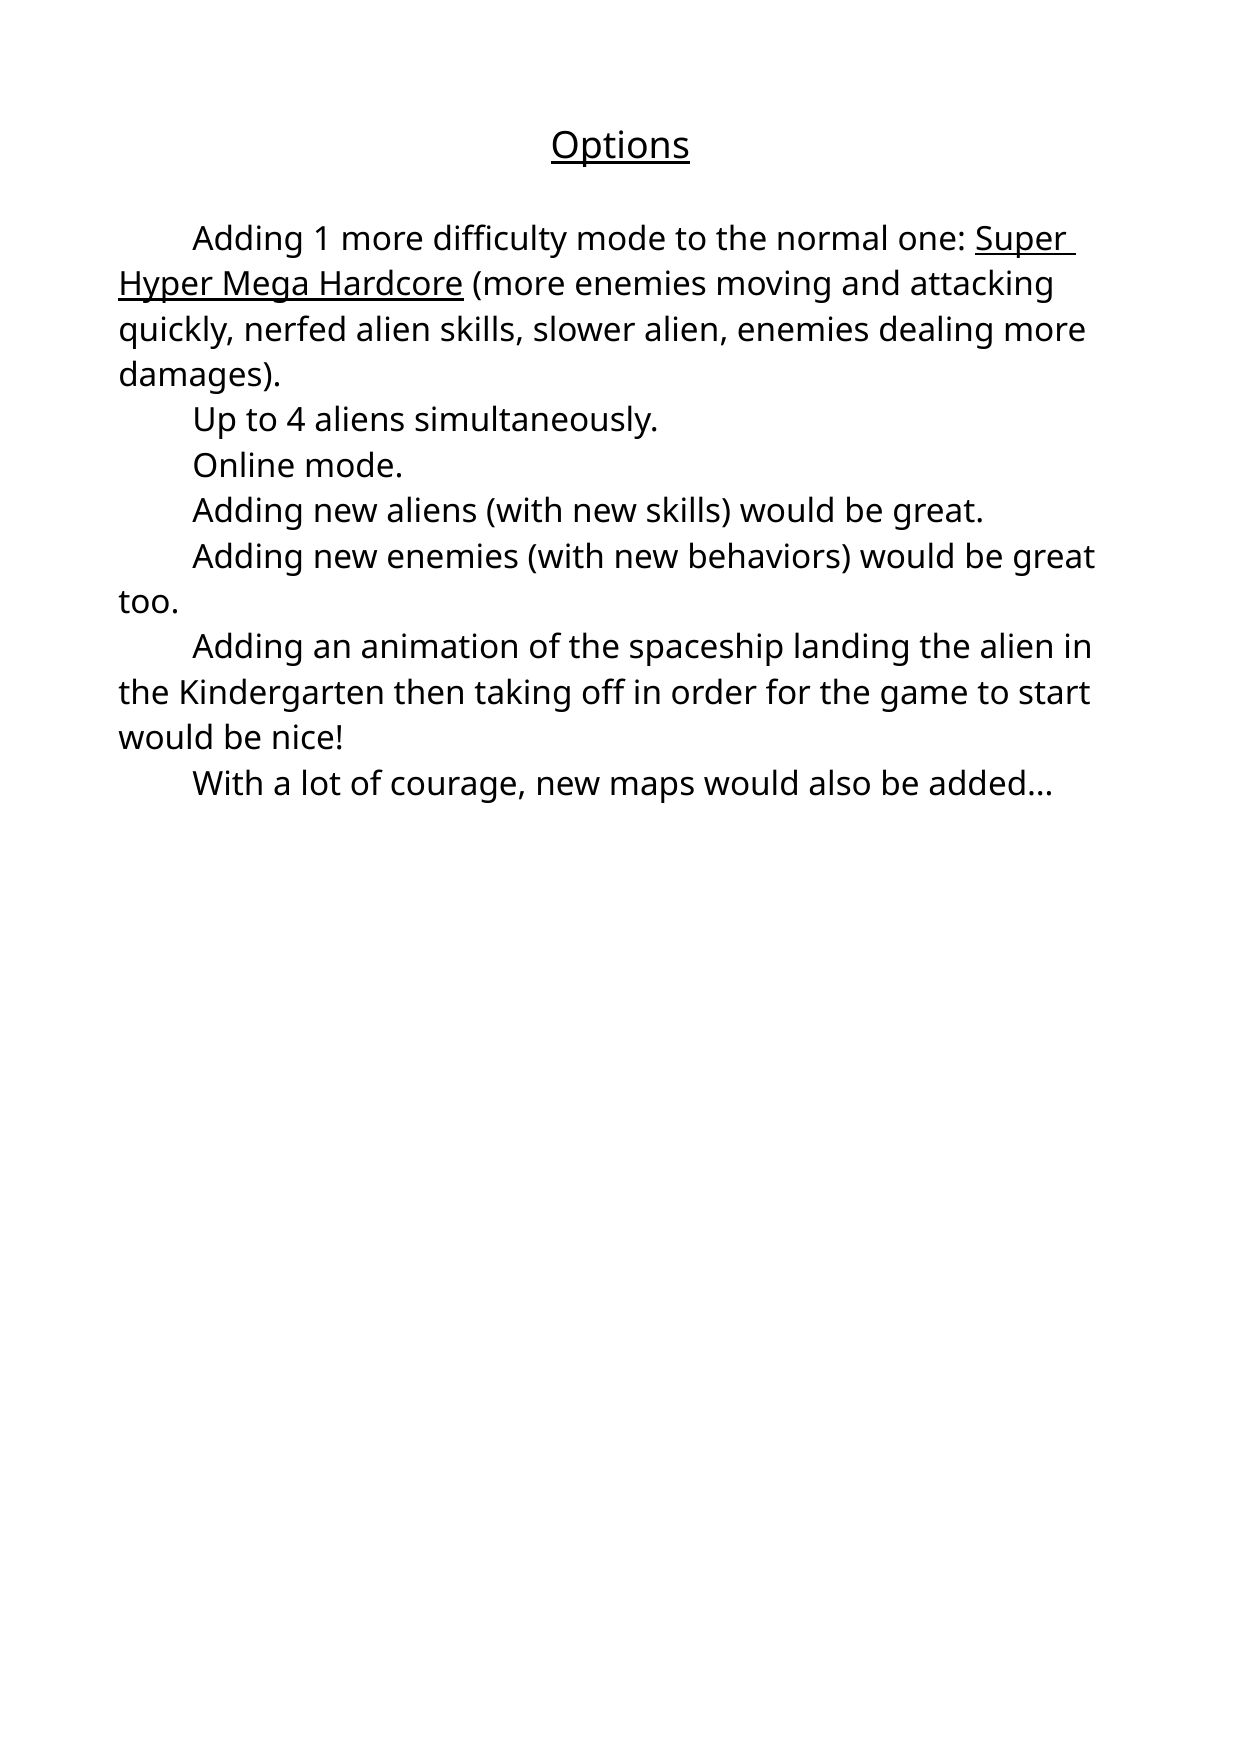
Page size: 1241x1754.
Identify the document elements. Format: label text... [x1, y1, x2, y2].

text Options [118, 118, 1122, 169]
text Adding new aliens (with new skills) would be great. [118, 487, 1122, 532]
text With a lot of courage, new maps would also be added… [118, 759, 1122, 805]
text Online mode. [118, 442, 1122, 487]
text Adding new enemies (with new behaviors) would be great too. [118, 532, 1122, 623]
text Adding an animation of the spaceship landing the alien in the Kindergarten then taking off in order for the game to start would be nice! [118, 623, 1122, 759]
text Adding 1 more difficulty mode to the normal one: Super Hyper Mega Hardcore (more enemies moving and attacking quickly, nerfed alien skills, slower alien, enemies dealing more damages). [118, 214, 1122, 396]
text Up to 4 aliens simultaneously. [118, 396, 1122, 442]
